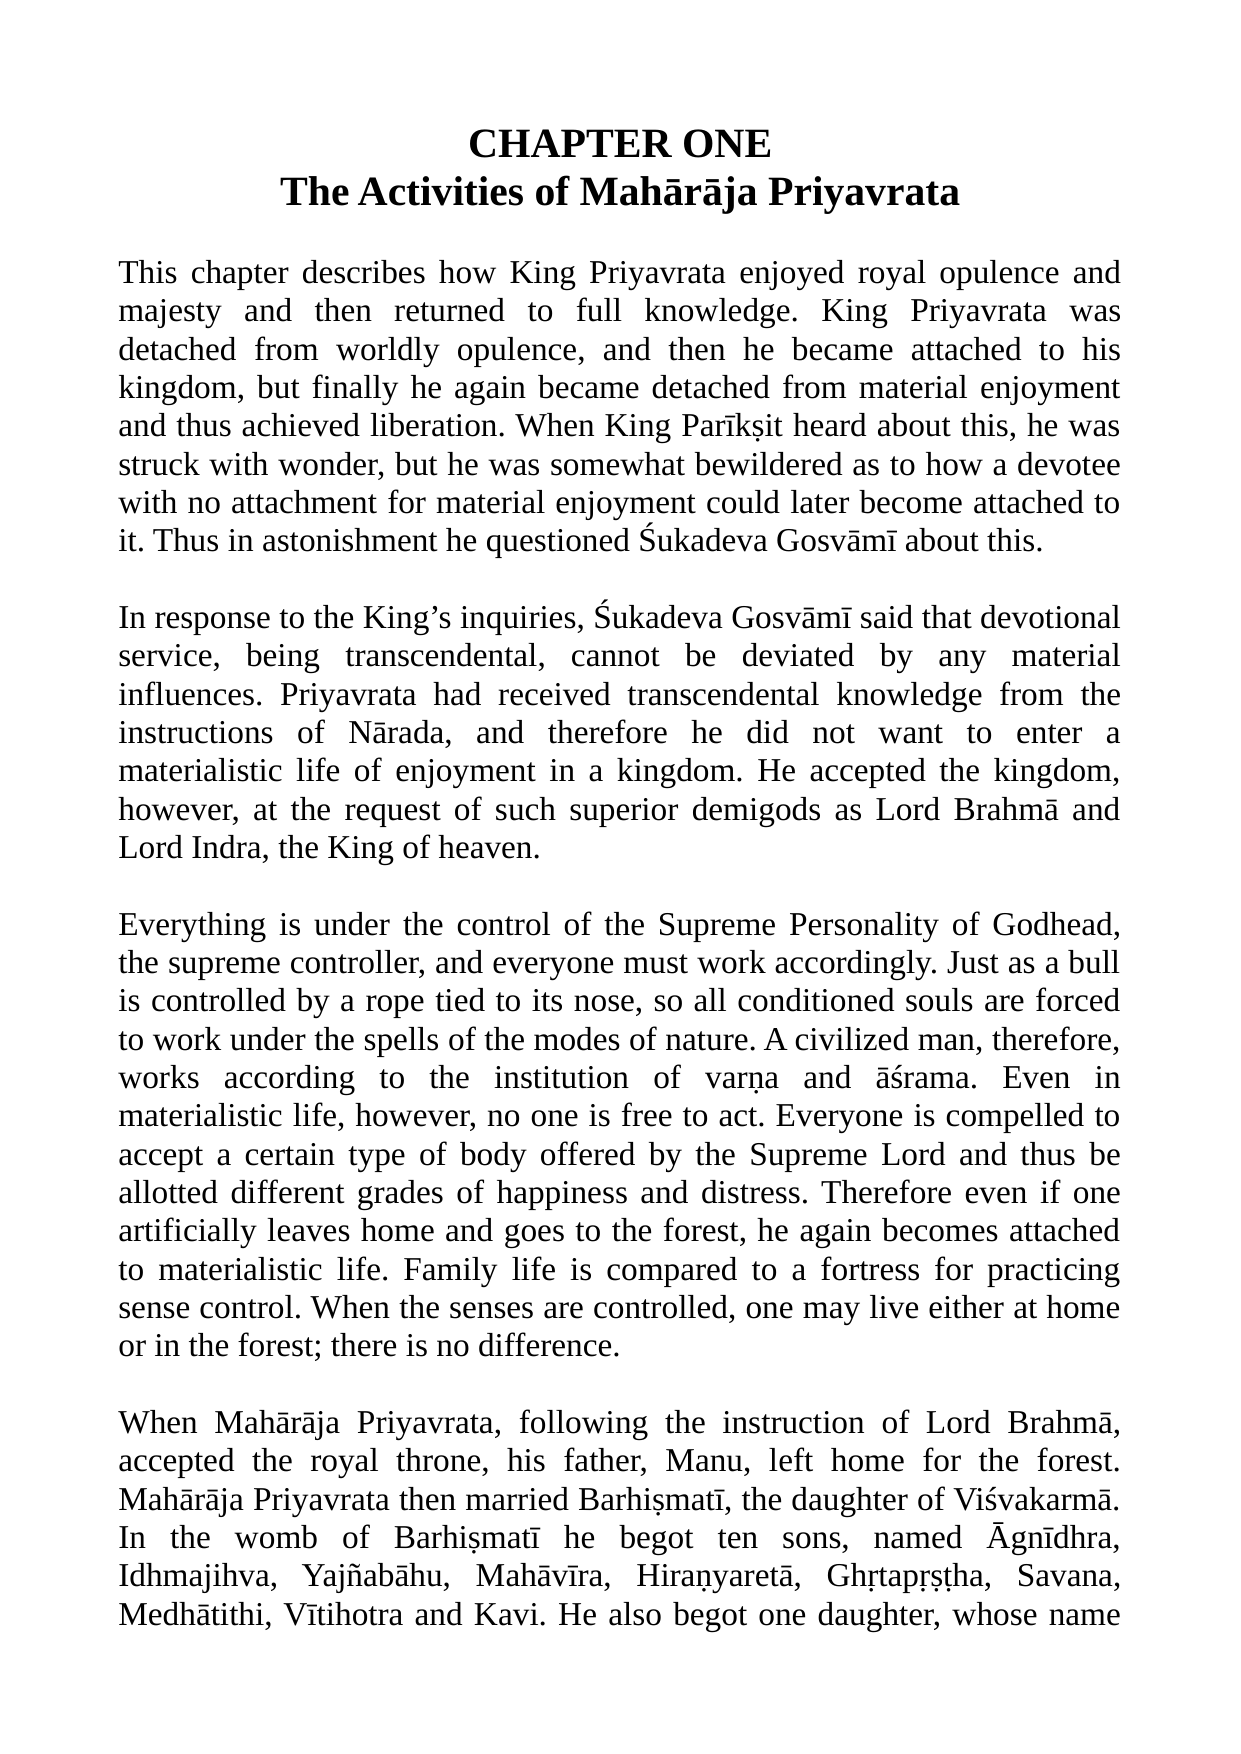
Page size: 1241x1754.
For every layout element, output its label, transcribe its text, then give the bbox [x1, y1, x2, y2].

text The Activities of Mahārāja Priyavrata [118, 166, 1122, 214]
text Everything is under the control of the Supreme Personality of Godhead, the supreme controller, and everyone must work accordingly. Just as a bull is controlled by a rope tied to its nose, so all conditioned souls are forced to work under the spells of the modes of nature. A civilized man, therefore, works according to the institution of varṇa and āśrama. Even in materialistic life, however, no one is free to act. Everyone is compelled to accept a certain type of body offered by the Supreme Lord and thus be allotted different grades of happiness and distress. Therefore even if one artificially leaves home and goes to the forest, he again becomes attached to materialistic life. Family life is compared to a fortress for practicing sense control. When the senses are controlled, one may live either at home or in the forest; there is no difference. [118, 904, 1122, 1364]
text In response to the King’s inquiries, Śukadeva Gosvāmī said that devotional service, being transcendental, cannot be deviated by any material influences. Priyavrata had received transcendental knowledge from the instructions of Nārada, and therefore he did not want to enter a materialistic life of enjoyment in a kingdom. He accepted the kingdom, however, at the request of such superior demigods as Lord Brahmā and Lord Indra, the King of heaven. [118, 597, 1122, 866]
text CHAPTER ONE [118, 118, 1122, 166]
text When Mahārāja Priyavrata, following the instruction of Lord Brahmā, accepted the royal throne, his father, Manu, left home for the forest. Mahārāja Priyavrata then married Barhiṣmatī, the daughter of Viśvakarmā. In the womb of Barhiṣmatī he begot ten sons, named Āgnīdhra, Idhmajihva, Yajñabāhu, Mahāvīra, Hiraṇyaretā, Ghṛtapṛṣṭha, Savana, Medhātithi, Vītihotra and Kavi. He also begot one daughter, whose name [118, 1402, 1122, 1632]
text This chapter describes how King Priyavrata enjoyed royal opulence and majesty and then returned to full knowledge. King Priyavrata was detached from worldly opulence, and then he became attached to his kingdom, but finally he again became detached from material enjoyment and thus achieved liberation. When King Parīkṣit heard about this, he was struck with wonder, but he was somewhat bewildered as to how a devotee with no attachment for material enjoyment could later become attached to it. Thus in astonishment he questioned Śukadeva Gosvāmī about this. [118, 252, 1122, 559]
